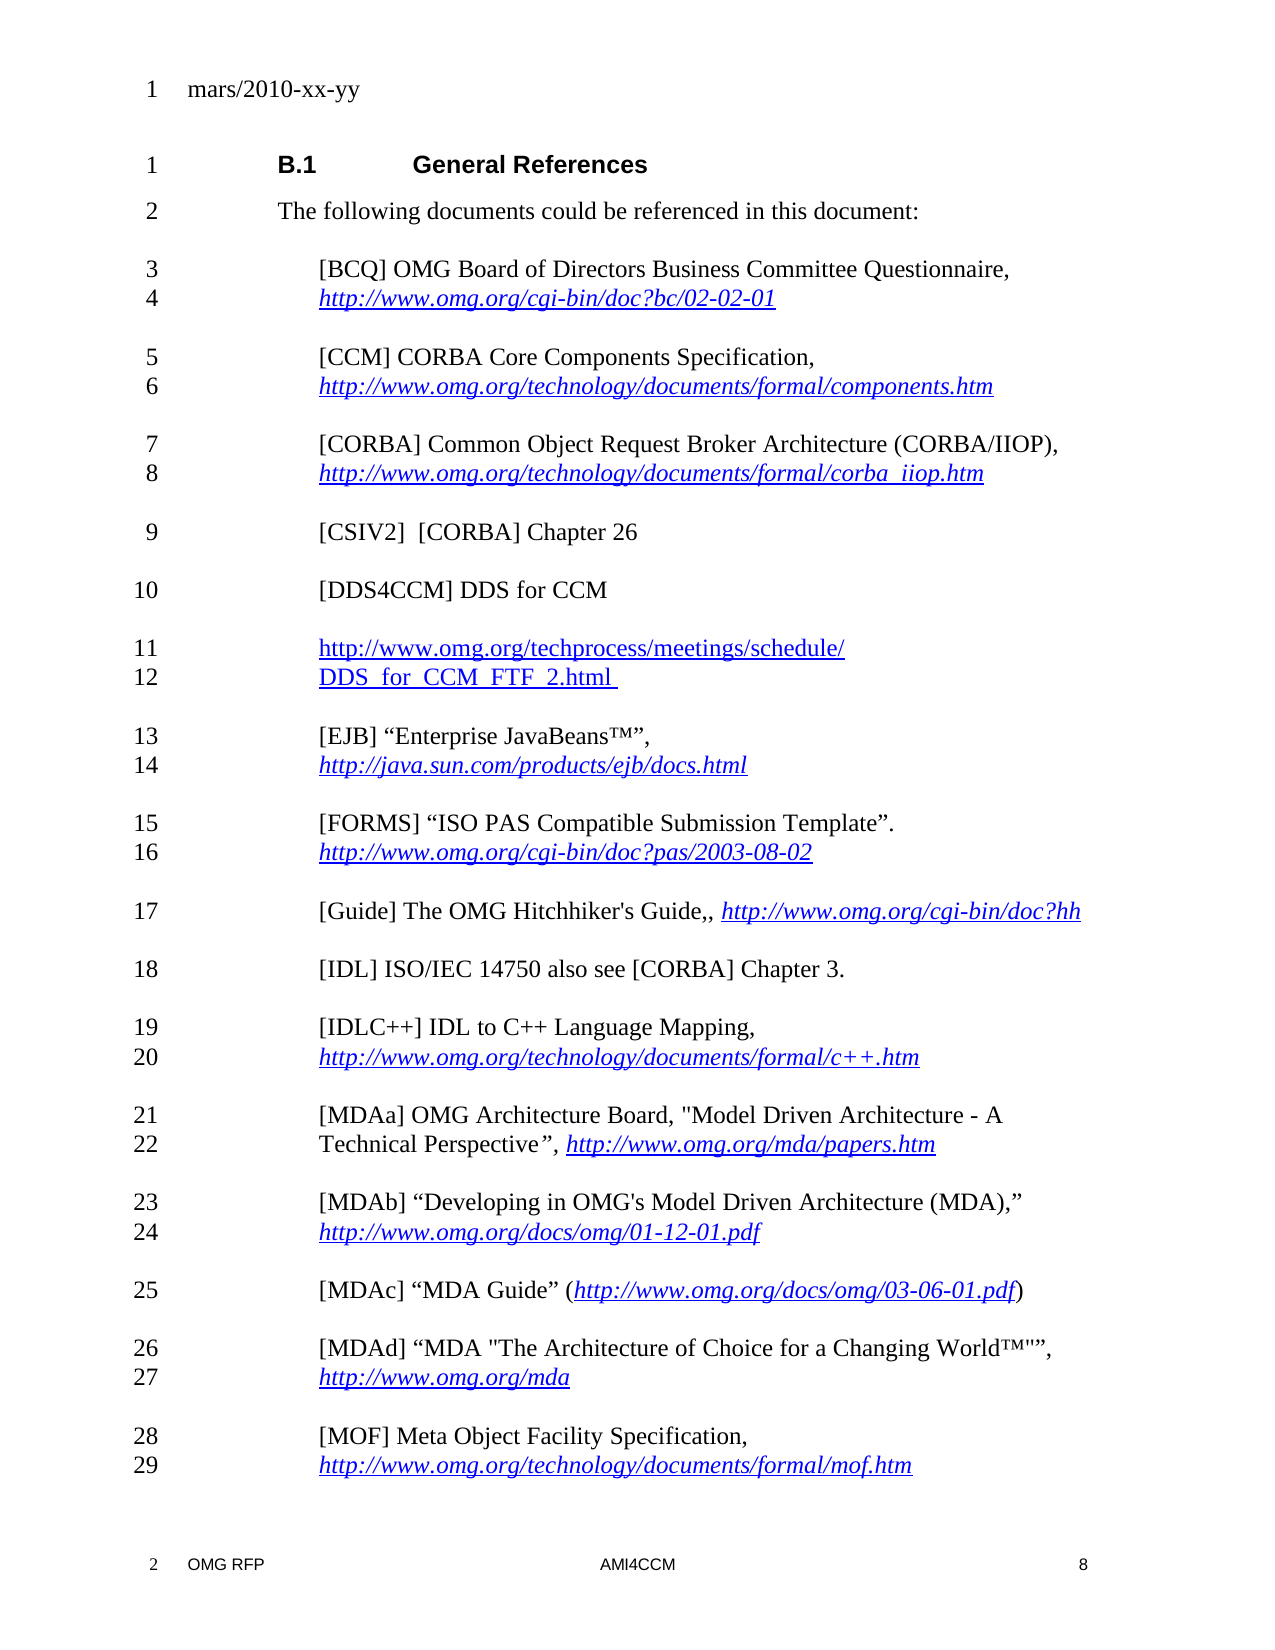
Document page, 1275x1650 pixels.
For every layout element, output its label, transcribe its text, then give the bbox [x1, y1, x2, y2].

text [CSIV2] [CORBA] Chapter 26 [319, 517, 1087, 546]
text [MDAd] “MDA "The Architecture of Choice for a Changing World™"”, http://www.omg.org/mda [319, 1333, 1087, 1392]
text [MDAb] “Developing in OMG's Model Driven Architecture (MDA),” http://www.omg.org/docs/omg/01-12-01.pdf [319, 1187, 1087, 1246]
text [MDAa] OMG Architecture Board, "Model Driven Architecture - A Technical Perspective”, http://www.omg.org/mda/papers.htm [319, 1100, 1087, 1158]
text [CCM] CORBA Core Components Specification, http://www.omg.org/technology/documents/formal/components.htm [319, 342, 1087, 400]
text [IDLC++] IDL to C++ Language Mapping, http://www.omg.org/technology/documents/formal/c++.htm [319, 1012, 1087, 1071]
text [IDL] ISO/IEC 14750 also see [CORBA] Chapter 3. [319, 954, 1087, 983]
text [MOF] Meta Object Facility Specification, http://www.omg.org/technology/documents/formal/mof.htm [319, 1421, 1087, 1479]
text [CORBA] Common Object Request Broker Architecture (CORBA/IIOP), http://www.omg.org/technology/documents/formal/corba_iiop.htm [319, 429, 1087, 487]
text [MDAc] “MDA Guide” (http://www.omg.org/docs/omg/03-06-01.pdf) [319, 1275, 1087, 1304]
text [FORMS] “ISO PAS Compatible Submission Template”. http://www.omg.org/cgi-bin/doc?pas/2003-08-02 [319, 808, 1087, 867]
subtitle B.1 General References [187, 150, 1087, 179]
text The following documents could be referenced in this document: [277, 196, 1087, 225]
text http://www.omg.org/techprocess/meetings/schedule/DDS_for_CCM_FTF_2.html [319, 633, 1087, 692]
